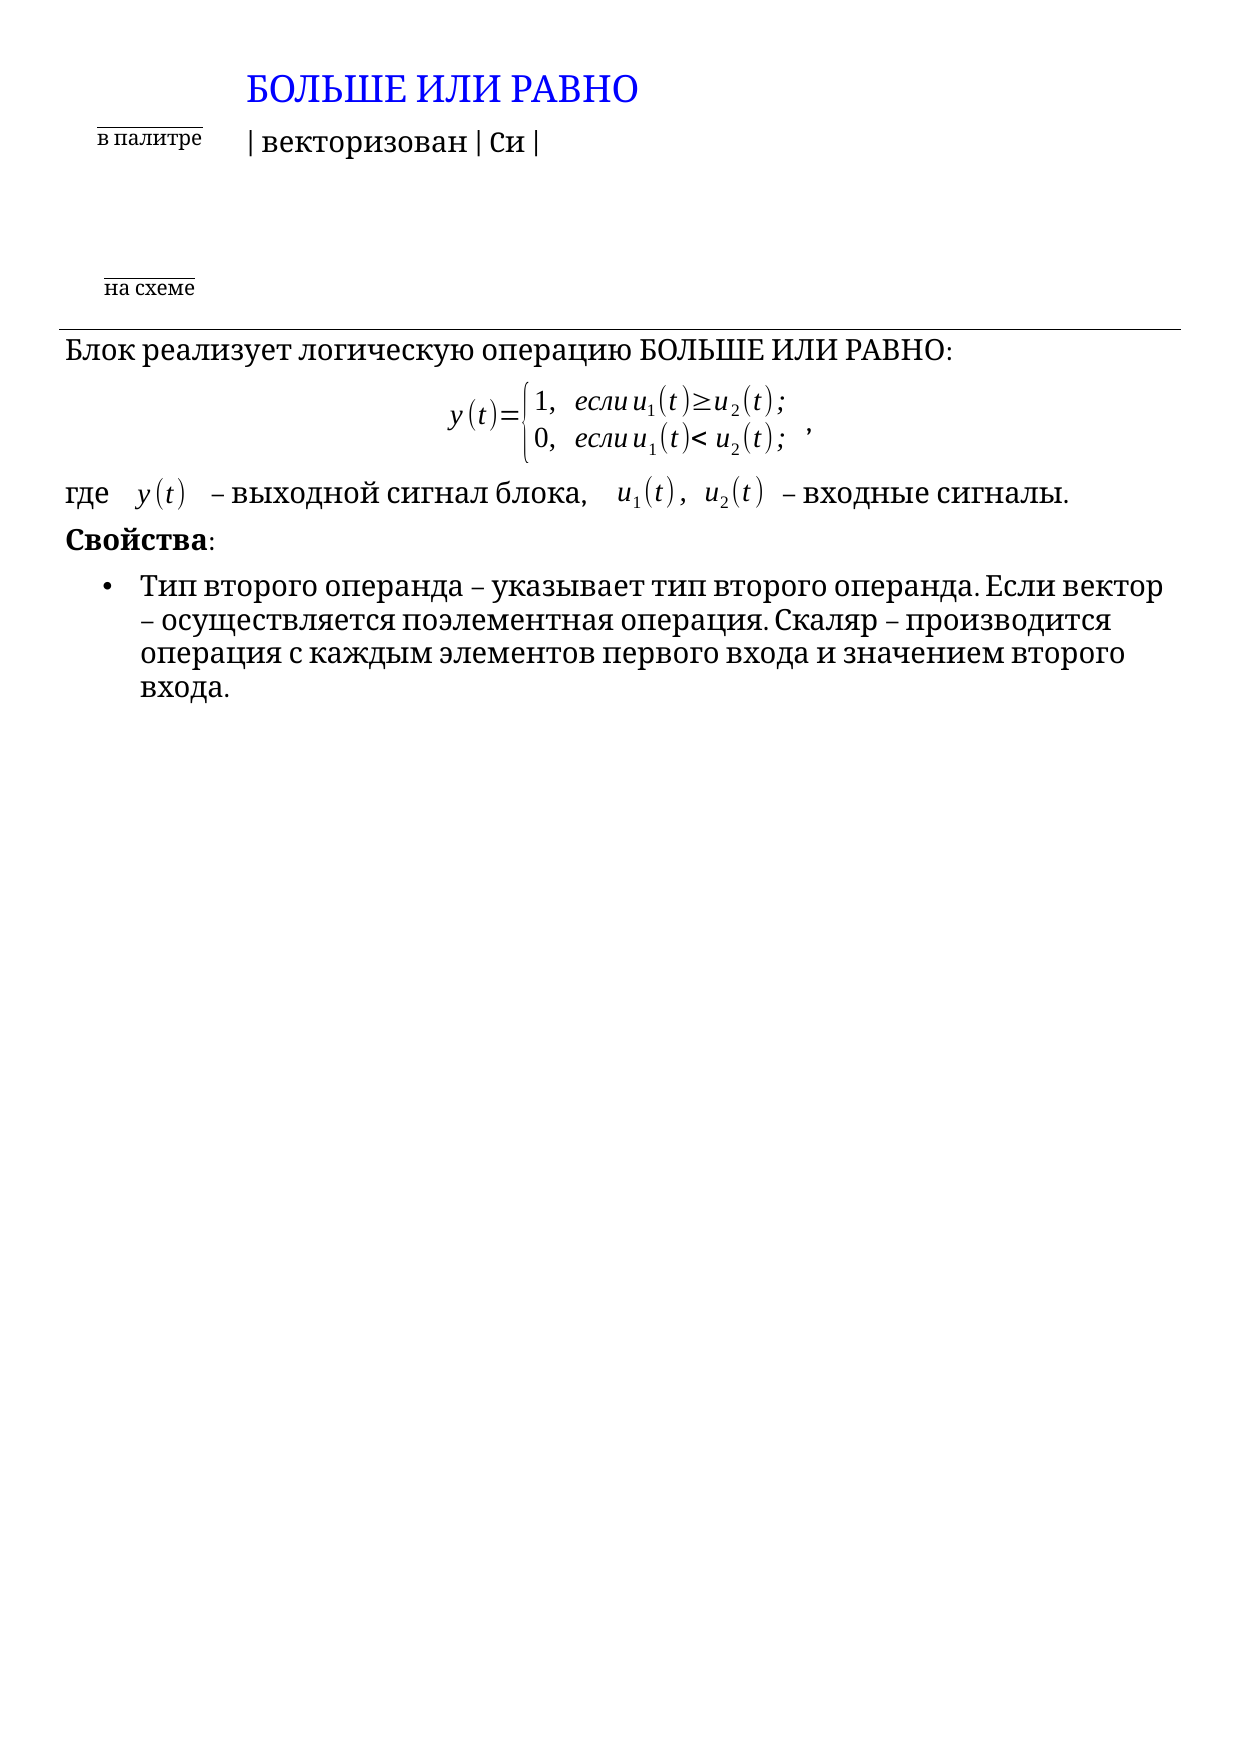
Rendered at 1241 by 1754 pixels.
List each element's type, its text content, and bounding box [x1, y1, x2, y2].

table_cell Блок реализует логическую операцию БОЛЬШЕ ИЛИ РАВНО: , где – выходной сигнал блока, – входные сигналы. Свойства: Тип второго операнда – указывает тип второго операнда. Если вектор – осуществляется поэлементная операция. Скаляр – производится операция с каждым элементов первого входа и значением второго входа. [59, 330, 1181, 723]
table_cell [59, 178, 240, 271]
table_header БОЛЬШЕ ИЛИ РАВНО [240, 59, 1181, 121]
table_header [59, 59, 240, 121]
table_cell [240, 271, 1181, 329]
table_cell на схеме [59, 271, 240, 329]
table_cell [240, 178, 1181, 271]
table_cell | векторизован | Cи | [240, 121, 1181, 178]
table_cell в палитре [59, 121, 240, 178]
